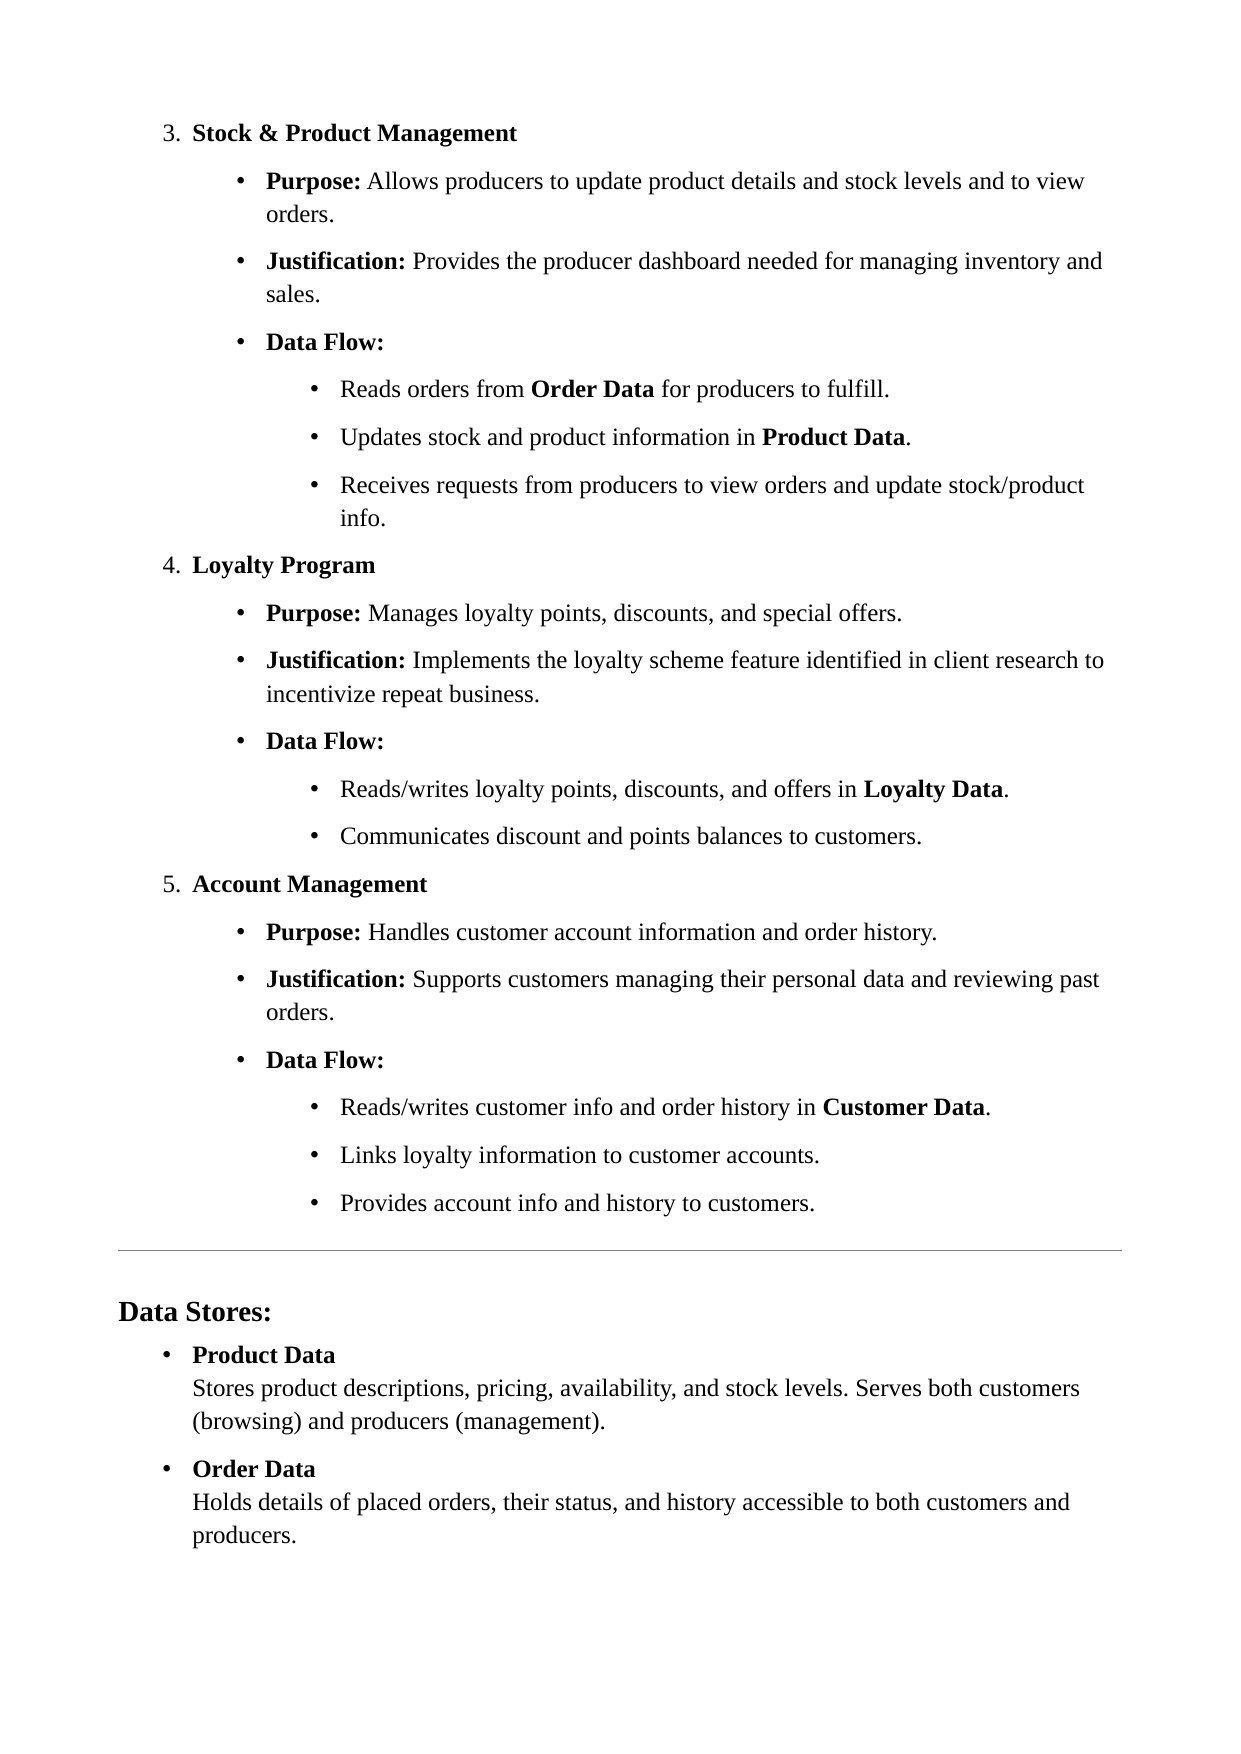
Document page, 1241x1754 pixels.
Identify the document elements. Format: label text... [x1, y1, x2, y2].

list Provides account info and history to customers. [310, 1188, 1122, 1216]
list Product Data Stores product descriptions, pricing, availability, and stock levels. Serves both customers (browsing) and producers (management). [162, 1340, 1122, 1435]
list Loyalty Program [162, 550, 1122, 579]
list Data Flow: [236, 726, 1122, 755]
list Account Management [162, 869, 1122, 898]
list Communicates discount and points balances to customers. [310, 821, 1122, 850]
list Purpose: Handles customer account information and order history. [236, 917, 1122, 945]
list Receives requests from producers to view orders and update stock/product info. [310, 470, 1122, 532]
list Data Flow: [236, 327, 1122, 356]
subtitle Data Stores: [118, 1294, 1122, 1328]
list Links loyalty information to customer accounts. [310, 1140, 1122, 1169]
list Stock & Product Management [162, 118, 1122, 147]
list Updates stock and product information in Product Data. [310, 422, 1122, 451]
list Data Flow: [236, 1045, 1122, 1074]
list Justification: Provides the producer dashboard needed for managing inventory and sales. [236, 246, 1122, 308]
list Order Data Holds details of placed orders, their status, and history accessible to both customers and producers. [162, 1454, 1122, 1549]
list Purpose: Manages loyalty points, discounts, and special offers. [236, 598, 1122, 627]
list Reads/writes loyalty points, discounts, and offers in Loyalty Data. [310, 774, 1122, 803]
list Justification: Supports customers managing their personal data and reviewing past orders. [236, 964, 1122, 1026]
list Reads/writes customer info and order history in Customer Data. [310, 1092, 1122, 1121]
list Justification: Implements the loyalty scheme feature identified in client research to incentivize repeat business. [236, 646, 1122, 707]
list Purpose: Allows producers to update product details and stock levels and to view orders. [236, 166, 1122, 227]
list Reads orders from Order Data for producers to fulfill. [310, 374, 1122, 403]
